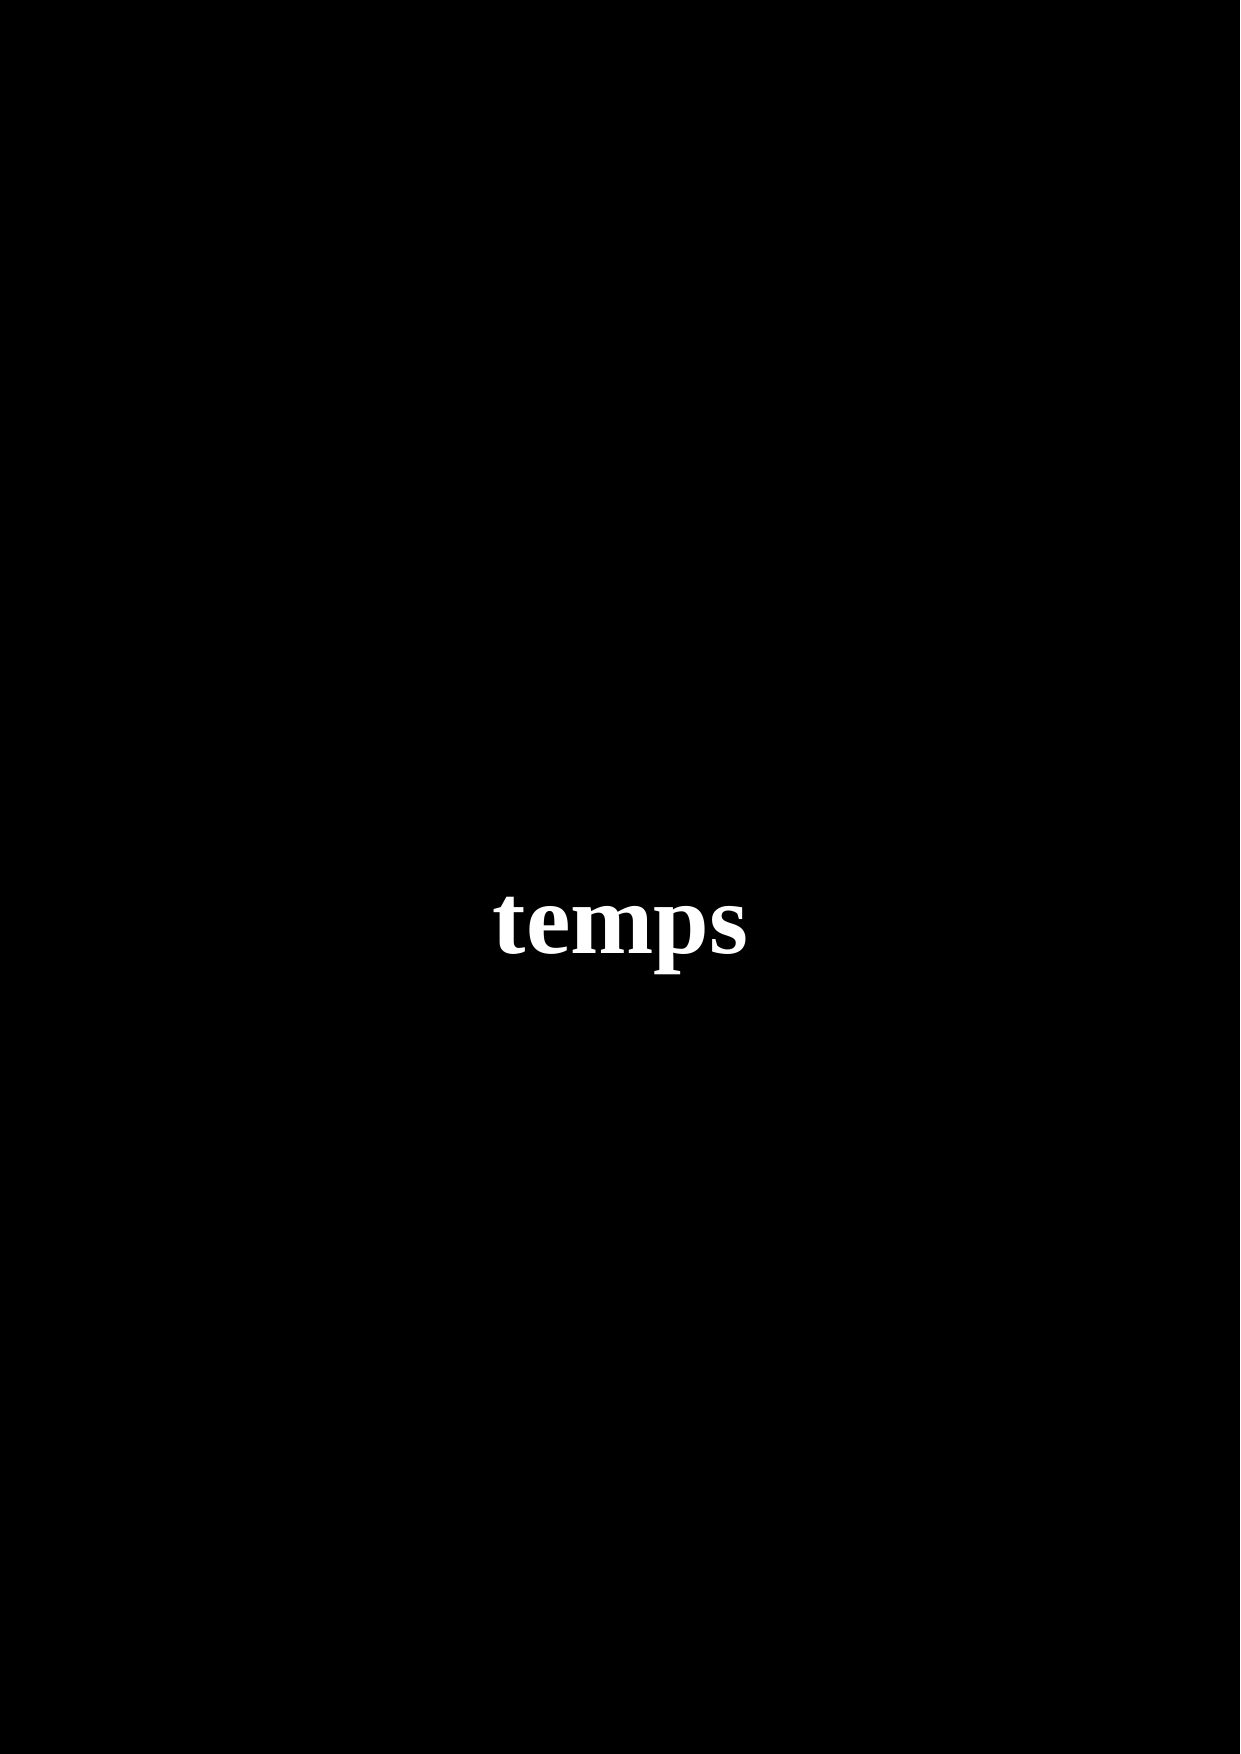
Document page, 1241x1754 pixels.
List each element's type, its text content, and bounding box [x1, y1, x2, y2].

text temps [59, 861, 1181, 976]
